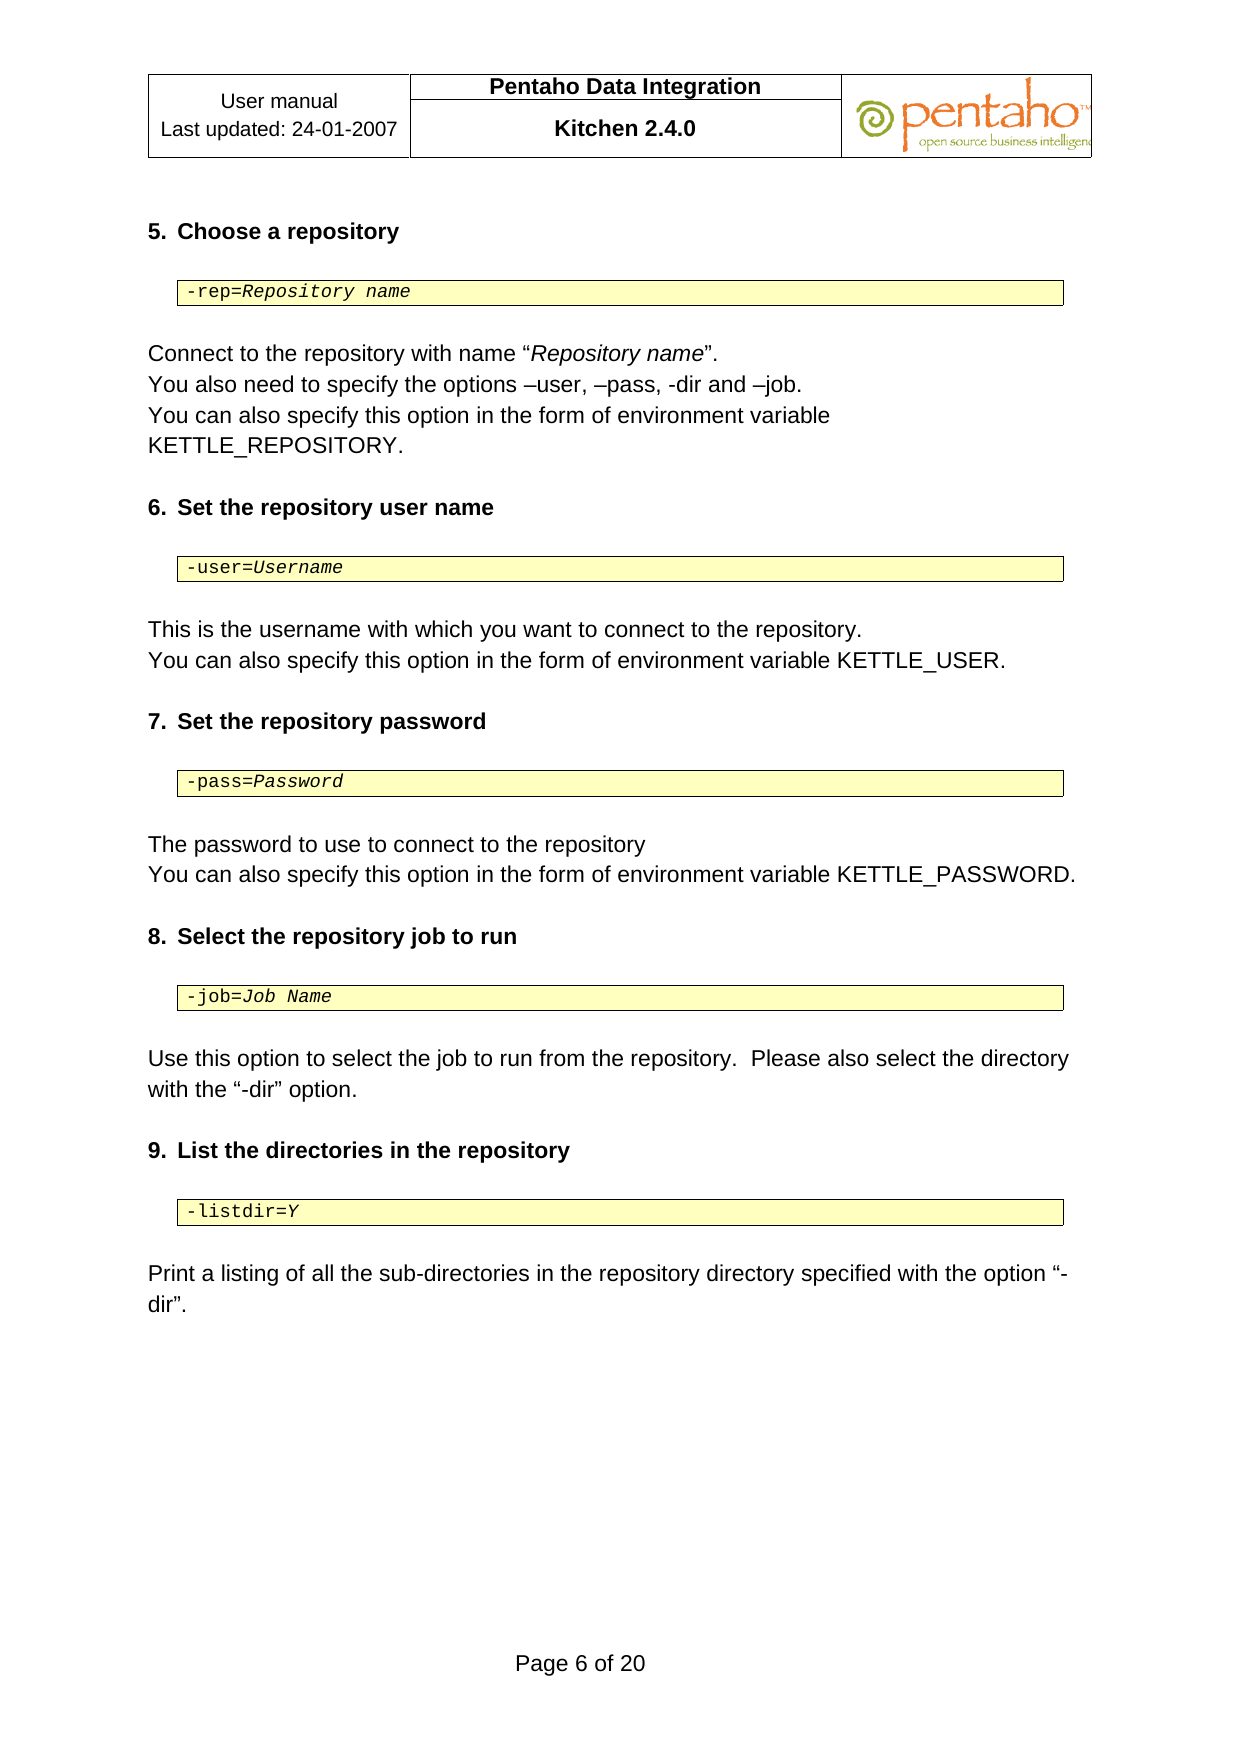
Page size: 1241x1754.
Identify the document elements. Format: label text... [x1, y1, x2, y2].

list Set the repository password [148, 709, 1092, 734]
text -pass=Password [178, 771, 1063, 796]
text -listdir=Y [178, 1200, 1063, 1225]
text Connect to the repository with name “Repository name”. [148, 341, 1092, 367]
text You can also specify this option in the form of environment variable KETTLE_REPOSITORY. [148, 402, 1092, 458]
list Select the repository job to run [148, 923, 1092, 949]
text -user=Username [178, 557, 1063, 581]
text You can also specify this option in the form of environment variable KETTLE_USER. [148, 648, 1092, 673]
text The password to use to connect to the repository [148, 832, 1092, 857]
text This is the username with which you want to connect to the repository. [148, 617, 1092, 642]
text -job=Job Name [178, 986, 1063, 1010]
text You also need to specify the options –user, –pass, -dir and –job. [148, 372, 1092, 397]
text -rep=Repository name [178, 281, 1063, 305]
text Print a listing of all the sub-directories in the repository directory specified with the option “-dir”. [148, 1261, 1092, 1317]
list Set the repository user name [148, 494, 1092, 520]
text Use this option to select the job to run from the repository. Please also select the directory with the “-dir” option. [148, 1046, 1092, 1102]
list List the directories in the repository [148, 1138, 1092, 1163]
text You can also specify this option in the form of environment variable KETTLE_PASSWORD. [148, 862, 1092, 888]
list Choose a repository [148, 218, 1092, 244]
